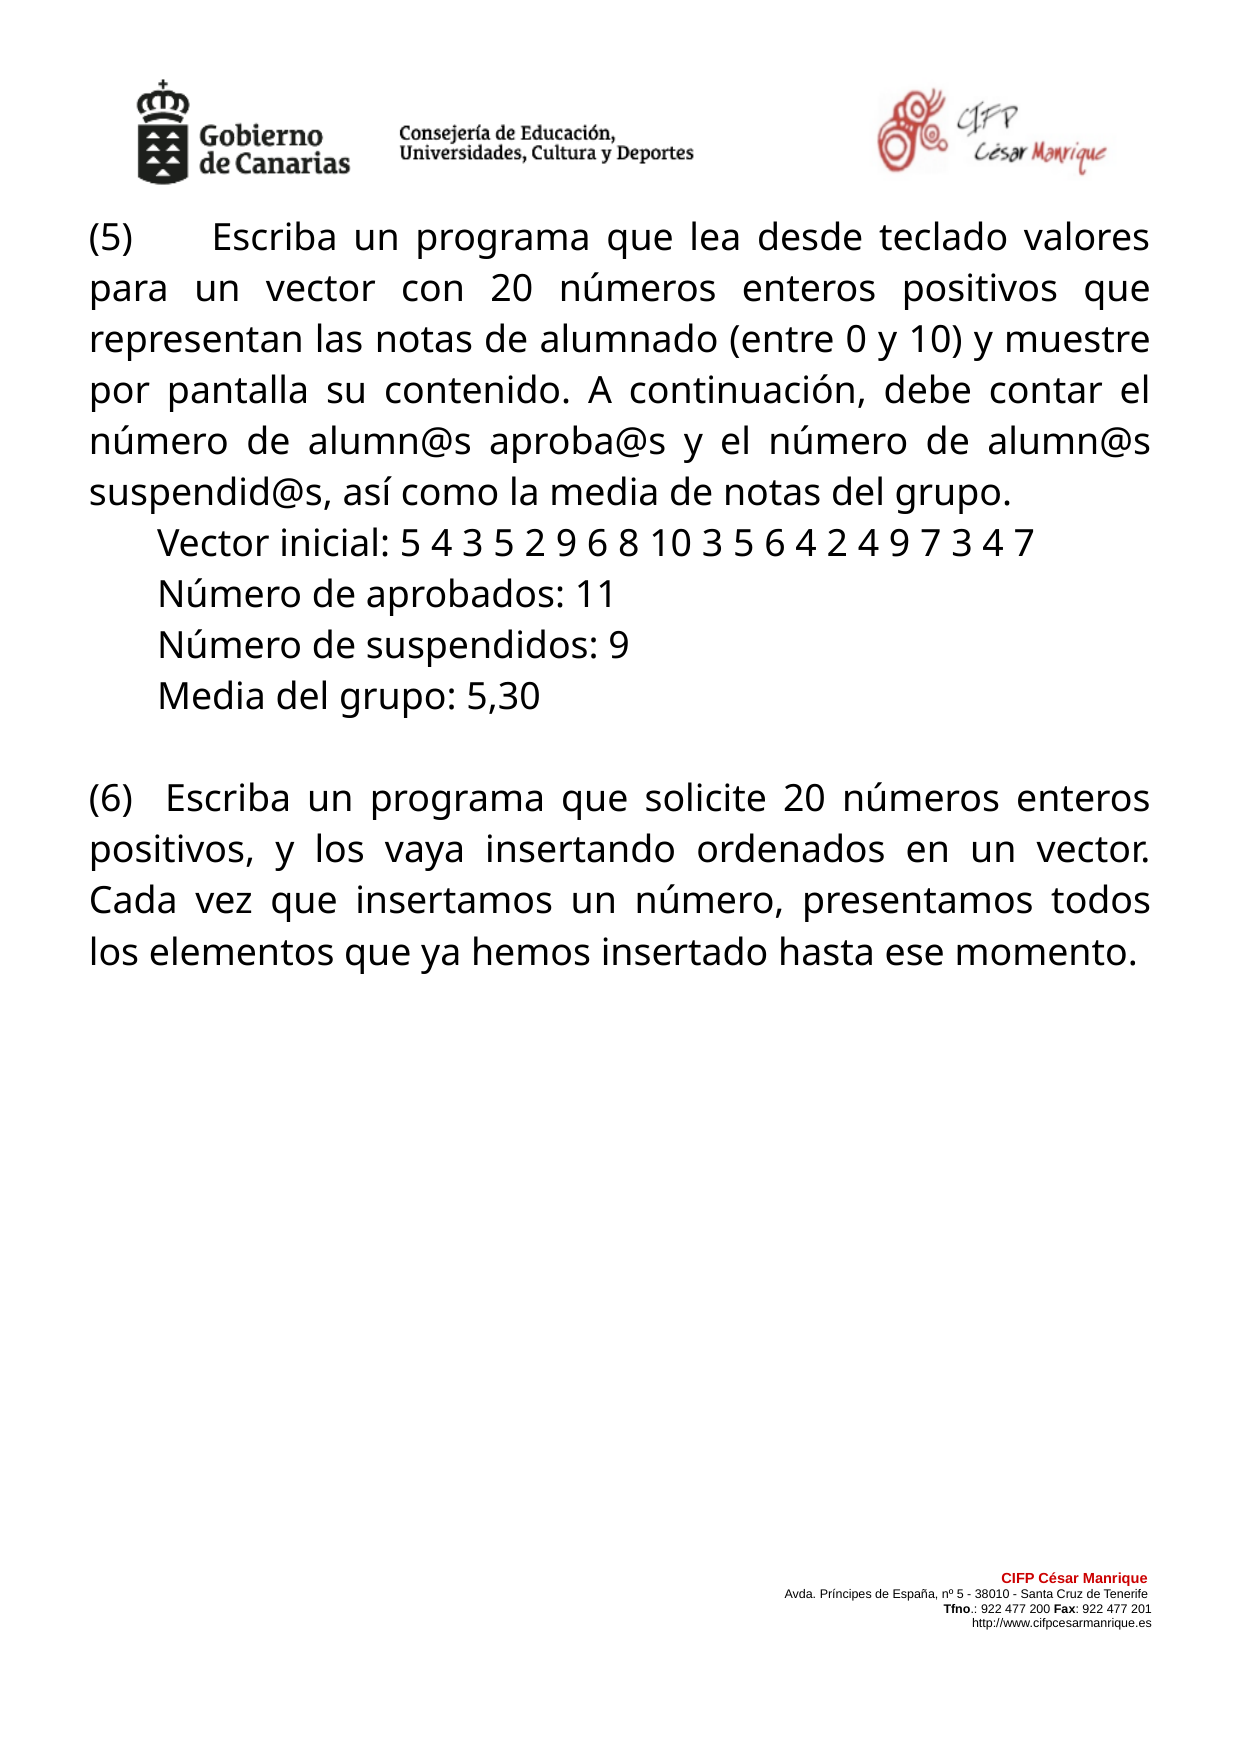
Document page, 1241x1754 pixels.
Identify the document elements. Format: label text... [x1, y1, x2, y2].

text (6) Escriba un programa que solicite 20 números enteros positivos, y los vaya insertando ordenados en un vector. Cada vez que insertamos un número, presentamos todos los elementos que ya hemos insertado hasta ese momento. [89, 772, 1152, 976]
text (5) Escriba un programa que lea desde teclado valores para un vector con 20 números enteros positivos que representan las notas de alumnado (entre 0 y 10) y muestre por pantalla su contenido. A continuación, debe contar el número de alumn@s aproba@s y el número de alumn@s suspendid@s, así como la media de notas del grupo. [89, 210, 1152, 516]
text Número de suspendidos: 9 [89, 618, 1152, 669]
picture [114, 75, 1118, 196]
text Media del grupo: 5,30 [89, 669, 1152, 721]
text Número de aprobados: 11 [89, 567, 1152, 618]
text Vector inicial: 5 4 3 5 2 9 6 8 10 3 5 6 4 2 4 9 7 3 4 7 [89, 516, 1152, 567]
